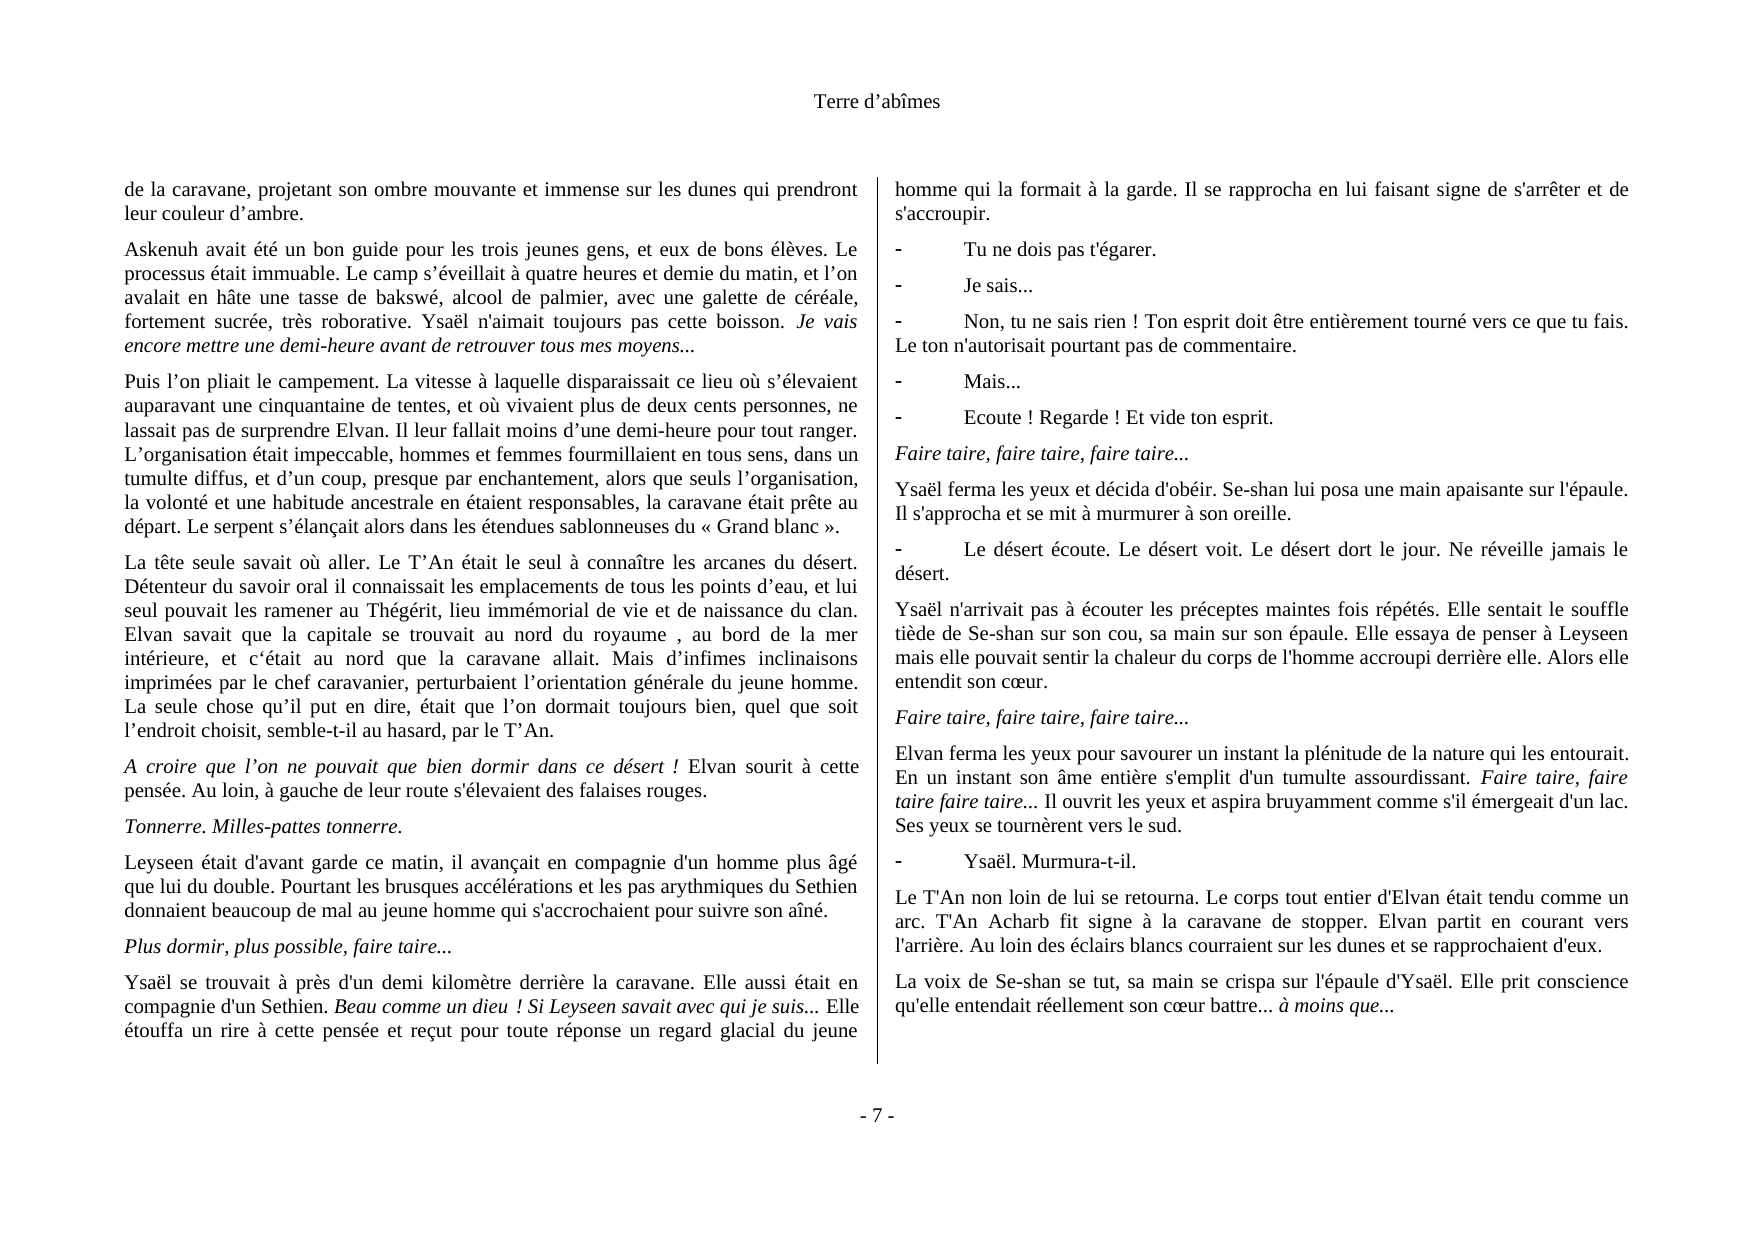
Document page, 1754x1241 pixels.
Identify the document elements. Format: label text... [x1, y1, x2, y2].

text homme qui la formait à la garde. Il se rapprocha en lui faisant signe de s'arrêter et de s'accroupir. [895, 177, 1630, 225]
text Leyseen était d'avant garde ce matin, il avançait en compagnie d'un homme plus âgé que lui du double. Pourtant les brusques accélérations et les pas arythmiques du Sethien donnaient beaucoup de mal au jeune homme qui s'accrochaient pour suivre son aîné. [124, 850, 859, 922]
text Ysaël se trouvait à près d'un demi kilomètre derrière la caravane. Elle aussi était en compagnie d'un Sethien. Beau comme un dieu ! Si Leyseen savait avec qui je suis... Elle étouffa un rire à cette pensée et reçut pour toute réponse un regard glacial du jeune [124, 970, 859, 1042]
list Non, tu ne sais rien ! Ton esprit doit être entièrement tourné vers ce que tu fais. Le ton n'autorisait pourtant pas de commentaire. [895, 309, 1630, 357]
text de la caravane, projetant son ombre mouvante et immense sur les dunes qui prendront leur couleur d’ambre. [124, 177, 859, 225]
text La tête seule savait où aller. Le T’An était le seul à connaître les arcanes du désert. Détenteur du savoir oral il connaissait les emplacements de tous les points d’eau, et lui seul pouvait les ramener au Thégérit, lieu immémorial de vie et de naissance du clan. Elvan savait que la capitale se trouvait au nord du royaume , au bord de la mer intérieure, et c‘était au nord que la caravane allait. Mais d’infimes inclinaisons imprimées par le chef caravanier, perturbaient l’orientation générale du jeune homme. La seule chose qu’il put en dire, était que l’on dormait toujours bien, quel que soit l’endroit choisit, semble-t-il au hasard, par le T’An. [124, 550, 859, 742]
text Tonnerre. Milles-pattes tonnerre. [124, 814, 859, 838]
list Ecoute ! Regarde ! Et vide ton esprit. [895, 405, 1630, 429]
text Askenuh avait été un bon guide pour les trois jeunes gens, et eux de bons élèves. Le processus était immuable. Le camp s’éveillait à quatre heures et demie du matin, et l’on avalait en hâte une tasse de bakswé, alcool de palmier, avec une galette de céréale, fortement sucrée, très roborative. Ysaël n'aimait toujours pas cette boisson. Je vais encore mettre une demi-heure avant de retrouver tous mes moyens... [124, 237, 859, 357]
text Elvan ferma les yeux pour savourer un instant la plénitude de la nature qui les entourait. En un instant son âme entière s'emplit d'un tumulte assourdissant. Faire taire, faire taire faire taire... Il ouvrit les yeux et aspira bruyamment comme s'il émergeait d'un lac. Ses yeux se tournèrent vers le sud. [895, 741, 1630, 837]
text Faire taire, faire taire, faire taire... [895, 441, 1630, 465]
text La voix de Se-shan se tut, sa main se crispa sur l'épaule d'Ysaël. Elle prit conscience qu'elle entendait réellement son cœur battre... à moins que... [895, 969, 1630, 1017]
text A croire que l’on ne pouvait que bien dormir dans ce désert ! Elvan sourit à cette pensée. Au loin, à gauche de leur route s'élevaient des falaises rouges. [124, 754, 859, 802]
text Le T'An non loin de lui se retourna. Le corps tout entier d'Elvan était tendu comme un arc. T'An Acharb fit signe à la caravane de stopper. Elvan partit en courant vers l'arrière. Au loin des éclairs blancs courraient sur les dunes et se rapprochaient d'eux. [895, 885, 1630, 957]
text Puis l’on pliait le campement. La vitesse à laquelle disparaissait ce lieu où s’élevaient auparavant une cinquantaine de tentes, et où vivaient plus de deux cents personnes, ne lassait pas de surprendre Elvan. Il leur fallait moins d’une demi-heure pour tout ranger. L’organisation était impeccable, hommes et femmes fourmillaient en tous sens, dans un tumulte diffus, et d’un coup, presque par enchantement, alors que seuls l’organisation, la volonté et une habitude ancestrale en étaient responsables, la caravane était prête au départ. Le serpent s’élançait alors dans les étendues sablonneuses du « Grand blanc ». [124, 369, 859, 538]
list Le désert écoute. Le désert voit. Le désert dort le jour. Ne réveille jamais le désert. [895, 537, 1630, 585]
list Mais... [895, 369, 1630, 393]
list Je sais... [895, 273, 1630, 297]
list Ysaël. Murmura-t-il. [895, 849, 1630, 873]
text Ysaël ferma les yeux et décida d'obéir. Se-shan lui posa une main apaisante sur l'épaule. Il s'approcha et se mit à murmurer à son oreille. [895, 477, 1630, 525]
list Tu ne dois pas t'égarer. [895, 237, 1630, 261]
text Ysaël n'arrivait pas à écouter les préceptes maintes fois répétés. Elle sentait le souffle tiède de Se-shan sur son cou, sa main sur son épaule. Elle essaya de penser à Leyseen mais elle pouvait sentir la chaleur du corps de l'homme accroupi derrière elle. Alors elle entendit son cœur. [895, 597, 1630, 693]
text Faire taire, faire taire, faire taire... [895, 705, 1630, 729]
text Plus dormir, plus possible, faire taire... [124, 934, 859, 958]
